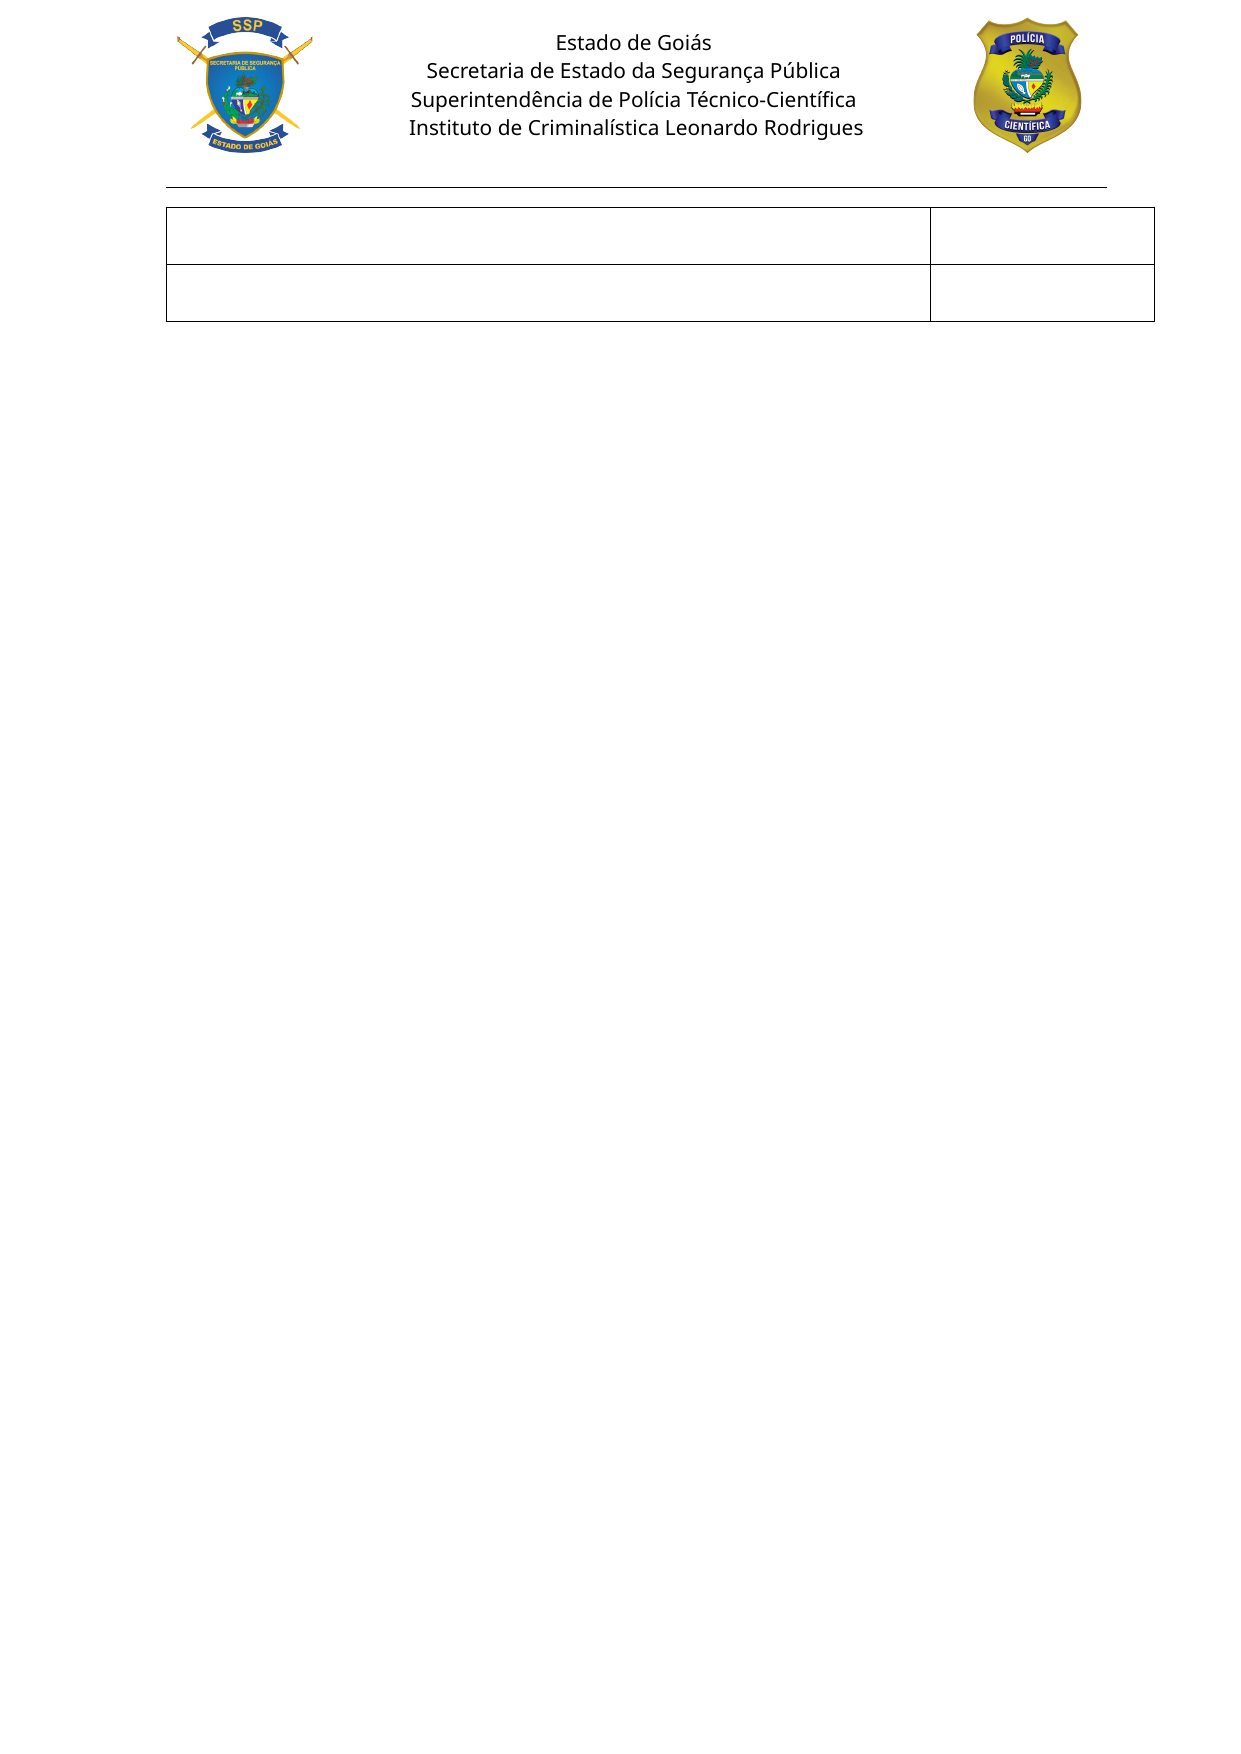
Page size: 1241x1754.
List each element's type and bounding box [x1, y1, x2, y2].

table_cell [167, 208, 930, 264]
table_cell [931, 265, 1154, 321]
table_cell [167, 265, 930, 321]
picture [177, 17, 313, 153]
picture [973, 17, 1082, 153]
table_cell [931, 208, 1154, 264]
